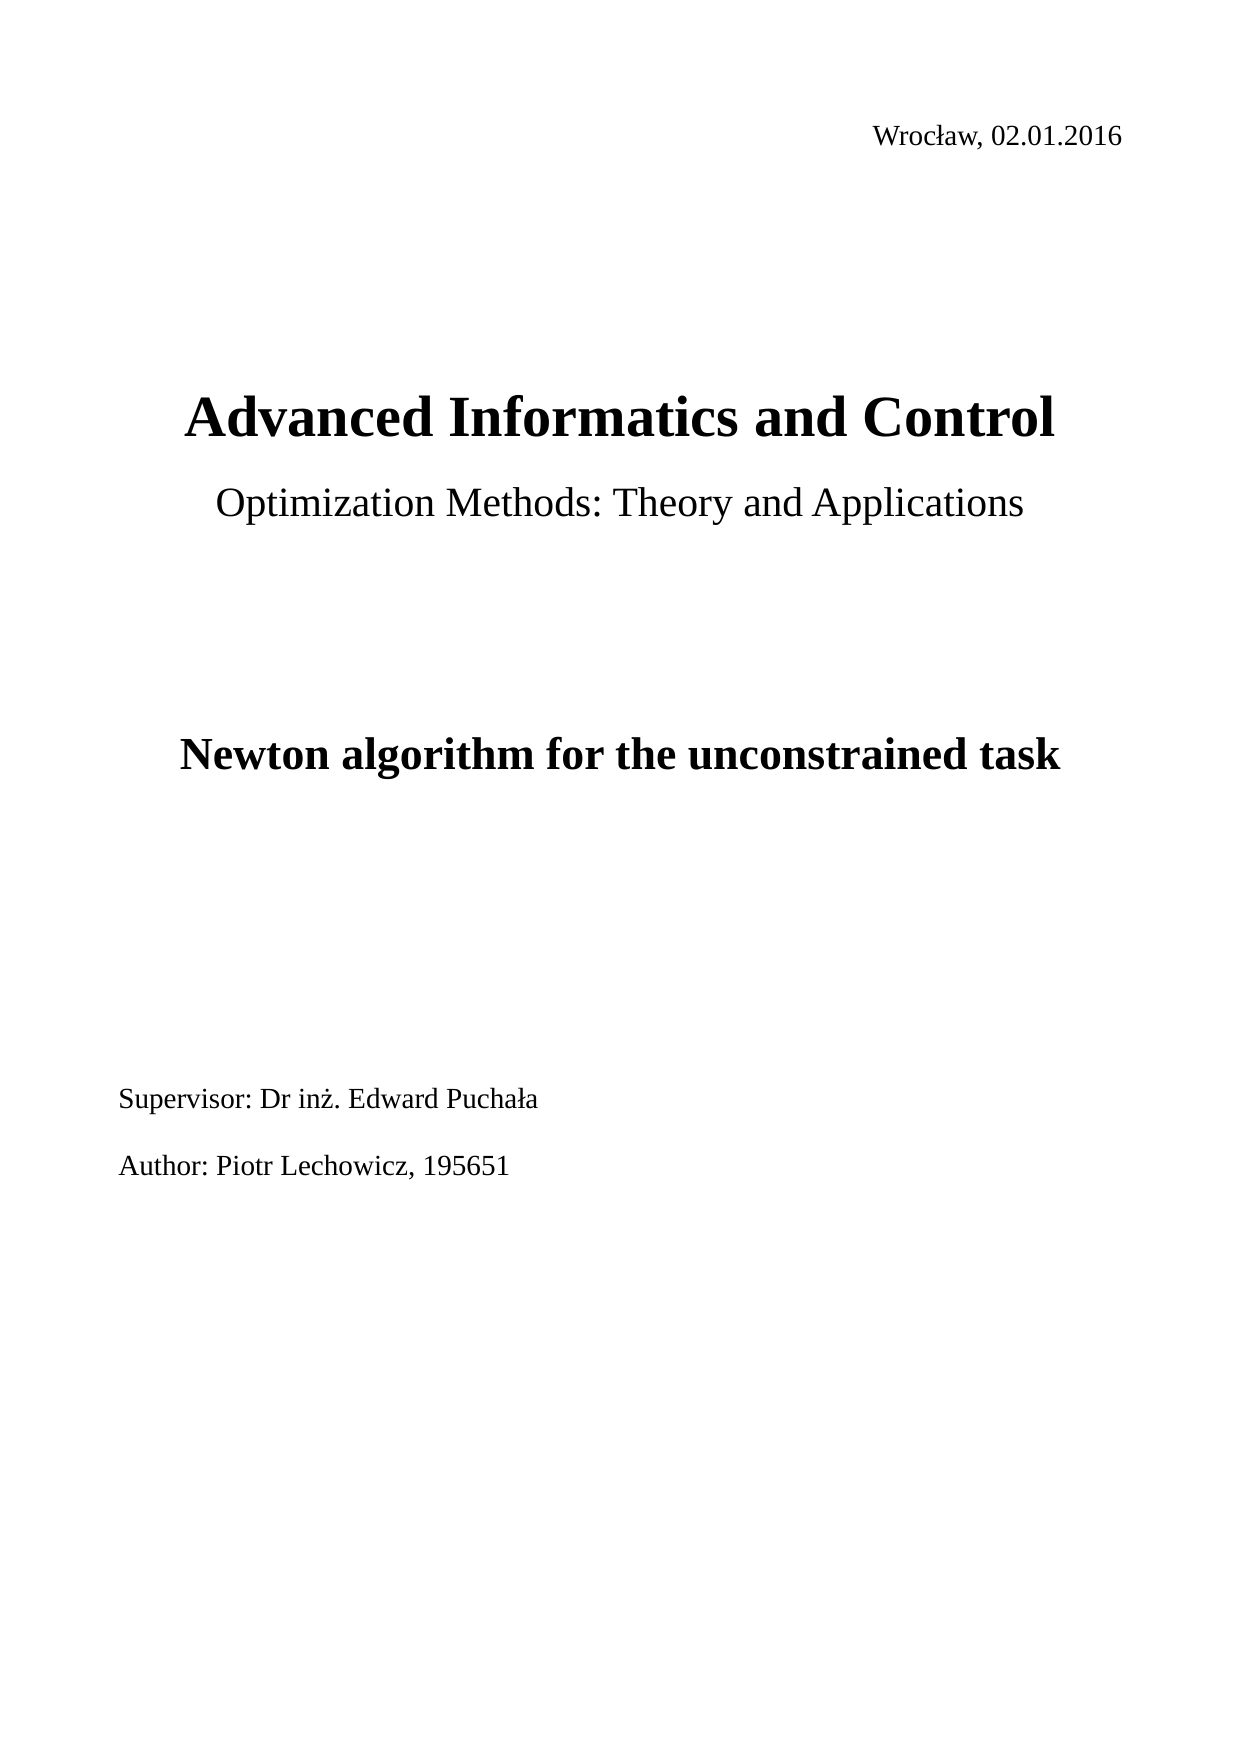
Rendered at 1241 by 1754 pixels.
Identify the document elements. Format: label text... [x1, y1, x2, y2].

text Wrocław, 02.01.2016 [118, 118, 1122, 152]
text Author: Piotr Lechowicz, 195651 [118, 1148, 1122, 1182]
text Optimization Methods: Theory and Applications [118, 477, 1122, 525]
text Newton algorithm for the unconstrained task [118, 727, 1122, 779]
text Supervisor: Dr inż. Edward Puchała [118, 1081, 1122, 1115]
text Advanced Informatics and Control [118, 382, 1122, 449]
